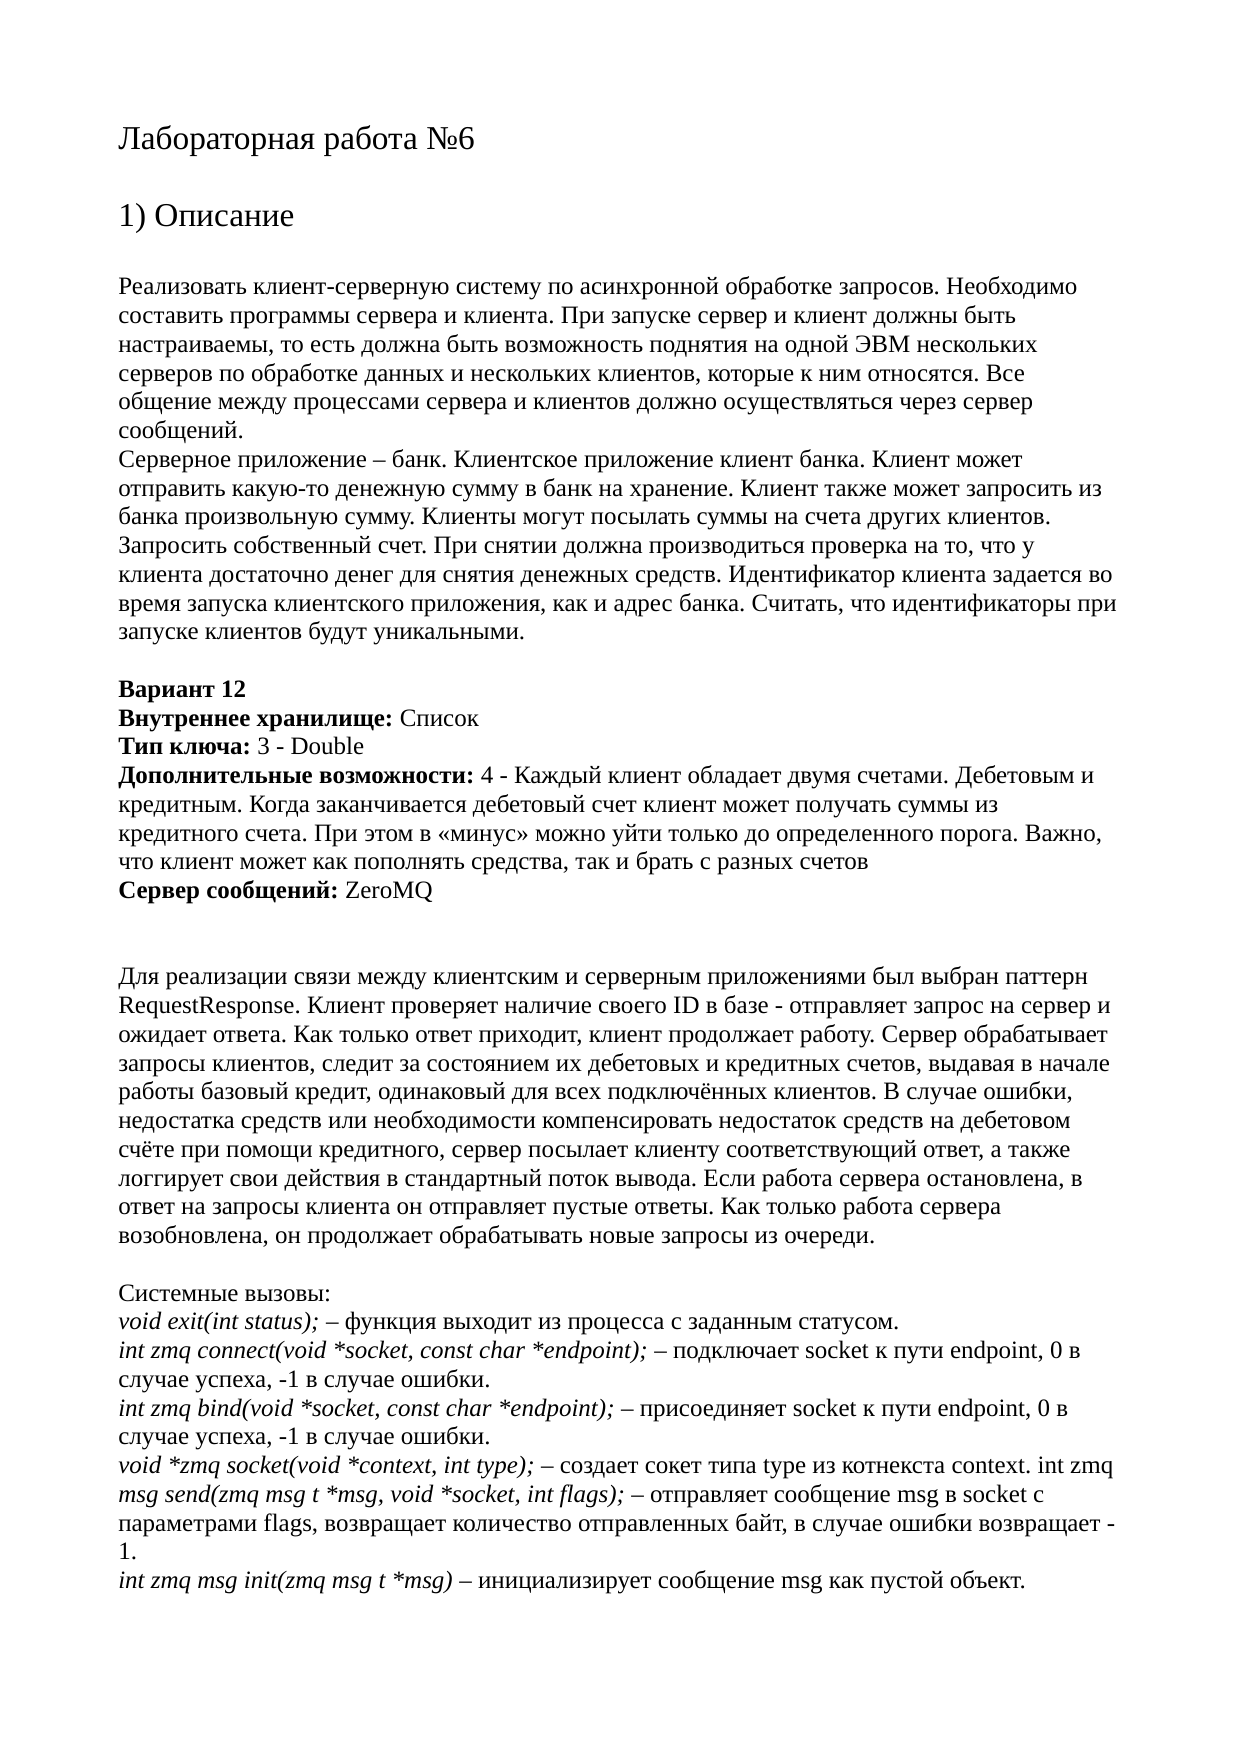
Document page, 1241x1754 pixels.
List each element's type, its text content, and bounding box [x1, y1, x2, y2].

text int zmq msg init(zmq msg t *msg) – инициализирует сообщение msg как пустой объект. [118, 1565, 1122, 1594]
text 1) Описание [118, 195, 1122, 233]
text Тип ключа: 3 - Double [118, 731, 1122, 760]
text int zmq bind(void *socket, const char *endpoint); – присоединяет socket к пути endpoint, 0 в случае успеха, -1 в случае ошибки. [118, 1393, 1122, 1450]
text void exit(int status); – функция выходит из процесса с заданным статусом. [118, 1306, 1122, 1335]
text int zmq connect(void *socket, const char *endpoint); – подключает socket к пути endpoint, 0 в случае успеха, -1 в случае ошибки. [118, 1335, 1122, 1393]
text Внутреннее хранилище: Список [118, 703, 1122, 731]
text Реализовать клиент-серверную систему по асинхронной обработке запросов. Необходимо составить программы сервера и клиента. При запуске сервер и клиент должны быть настраиваемы, то есть должна быть возможность поднятия на одной ЭВМ нескольких серверов по обработке данных и нескольких клиентов, которые к ним относятся. Все общение между процессами сервера и клиентов должно осуществляться через сервер сообщений. [118, 271, 1122, 444]
text Для реализации связи между клиентским и серверным приложениями был выбран паттерн RequestResponse. Клиент проверяет наличие своего ID в базе - отправляет запрос на сервер и ожидает ответа. Как только ответ приходит, клиент продолжает работу. Сервер обрабатывает запросы клиентов, следит за состоянием их дебетовых и кредитных счетов, выдавая в начале работы базовый кредит, одинаковый для всех подключённых клиентов. В случае ошибки, недостатка средств или необходимости компенсировать недостаток средств на дебетовом счёте при помощи кредитного, сервер посылает клиенту соответствующий ответ, а также логгирует свои действия в стандартный поток вывода. Если работа сервера остановлена, в ответ на запросы клиента он отправляет пустые ответы. Как только работа сервера возобновлена, он продолжает обрабатывать новые запросы из очереди. [118, 961, 1122, 1249]
text void *zmq socket(void *context, int type); – создает сокет типа type из котнекста context. int zmq msg send(zmq msg t *msg, void *socket, int flags); – отправляет сообщение msg в socket с параметрами flags, возвращает количество отправленных байт, в случае ошибки возвращает -1. [118, 1450, 1122, 1565]
text Вариант 12 [118, 674, 1122, 703]
text Дополнительные возможности: 4 - Каждый клиент обладает двумя счетами. Дебетовым и кредитным. Когда заканчивается дебетовый счет клиент может получать суммы из кредитного счета. При этом в «минус» можно уйти только до определенного порога. Важно, что клиент может как пополнять средства, так и брать с разных счетов [118, 760, 1122, 875]
text Серверное приложение – банк. Клиентское приложение клиент банка. Клиент может отправить какую-то денежную сумму в банк на хранение. Клиент также может запросить из банка произвольную сумму. Клиенты могут посылать суммы на счета других клиентов. Запросить собственный счет. При снятии должна производиться проверка на то, что у клиента достаточно денег для снятия денежных средств. Идентификатор клиента задается во время запуска клиентского приложения, как и адрес банка. Считать, что идентификаторы при запуске клиентов будут уникальными. [118, 444, 1122, 645]
text Сервер сообщений: ZeroMQ [118, 875, 1122, 904]
text Системные вызовы: [118, 1278, 1122, 1306]
text Лабораторная работа №6 [118, 118, 1122, 156]
